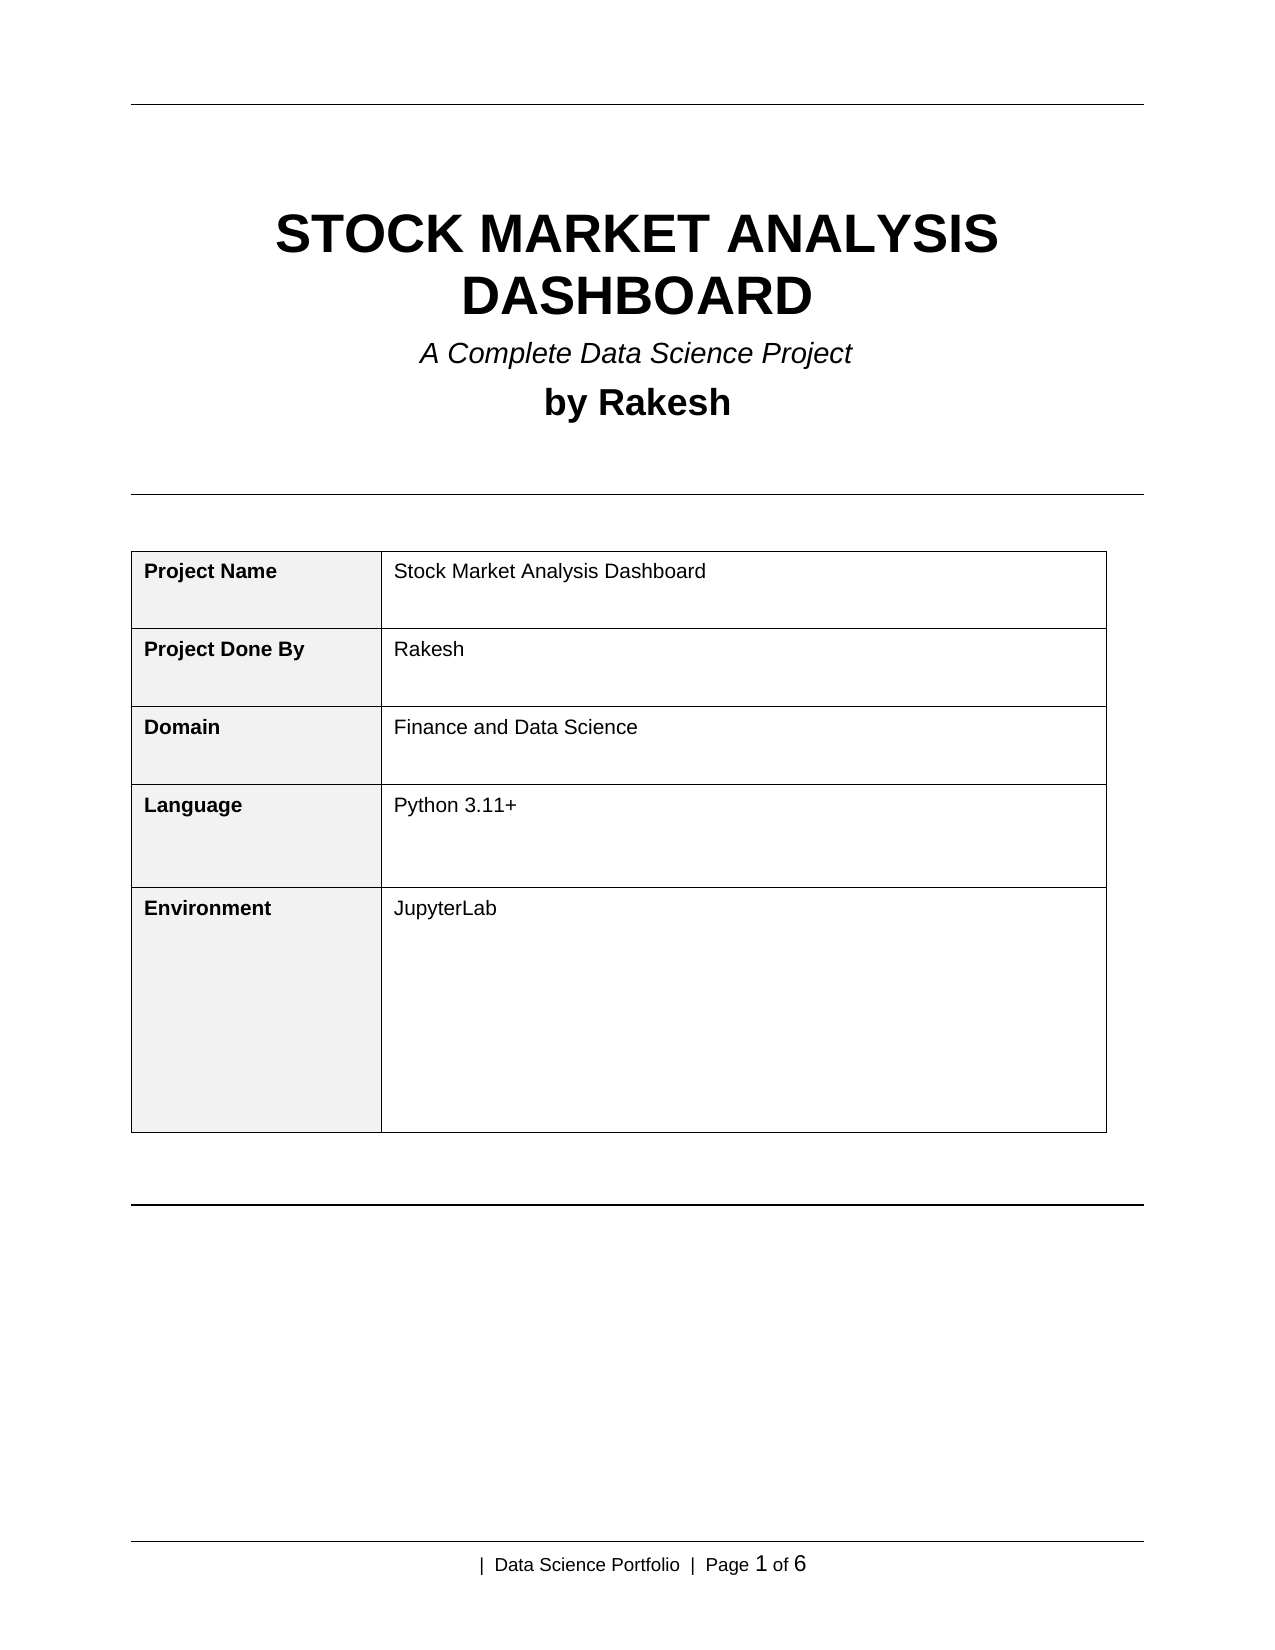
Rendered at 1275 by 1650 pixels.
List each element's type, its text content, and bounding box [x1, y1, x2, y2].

table_cell Language [132, 785, 381, 887]
text A Complete Data Science Project [131, 336, 1144, 370]
table_cell JupyterLab [382, 888, 1106, 1132]
table_cell Domain [132, 707, 381, 784]
text by Rakesh [131, 380, 1144, 423]
table_cell Environment [132, 888, 381, 1132]
table_cell Rakesh [382, 629, 1106, 706]
table_cell Python 3.11+ [382, 785, 1106, 887]
table_cell Finance and Data Science [382, 707, 1106, 784]
table_cell Project Done By [132, 629, 381, 706]
table_header Stock Market Analysis Dashboard [382, 552, 1106, 628]
table_header Project Name [132, 552, 381, 628]
text STOCK MARKET ANALYSIS DASHBOARD [131, 201, 1144, 326]
